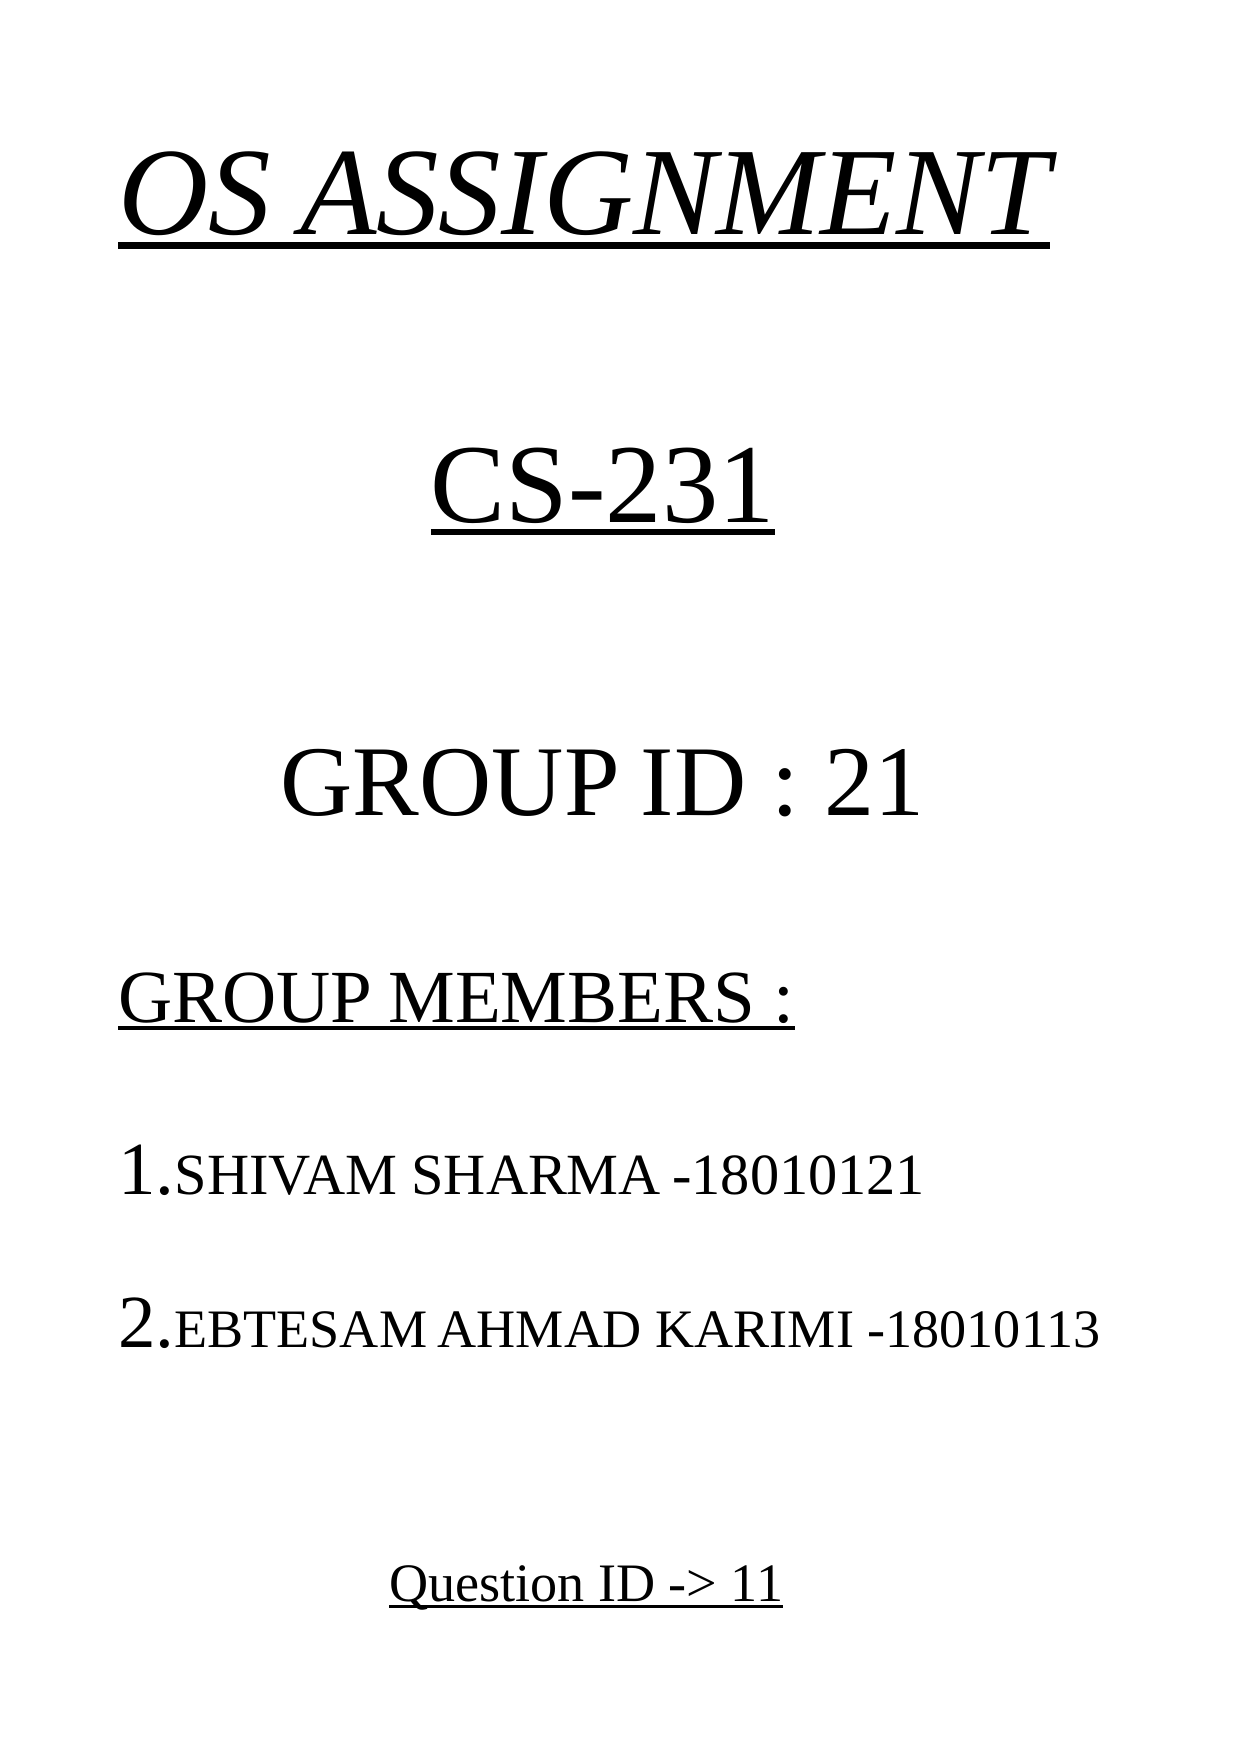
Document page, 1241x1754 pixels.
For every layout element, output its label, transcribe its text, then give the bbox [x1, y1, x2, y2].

text OS ASSIGNMENT [118, 118, 1122, 262]
text GROUP MEMBERS : [118, 952, 1122, 1038]
text 1.SHIVAM SHARMA -18010121 [118, 1124, 1122, 1211]
text GROUP ID : 21 [118, 722, 1122, 837]
text 2.EBTESAM AHMAD KARIMI -18010113 [118, 1278, 1122, 1364]
text CS-231 [118, 406, 1122, 549]
text Question ID -> 11 [118, 1551, 1122, 1613]
